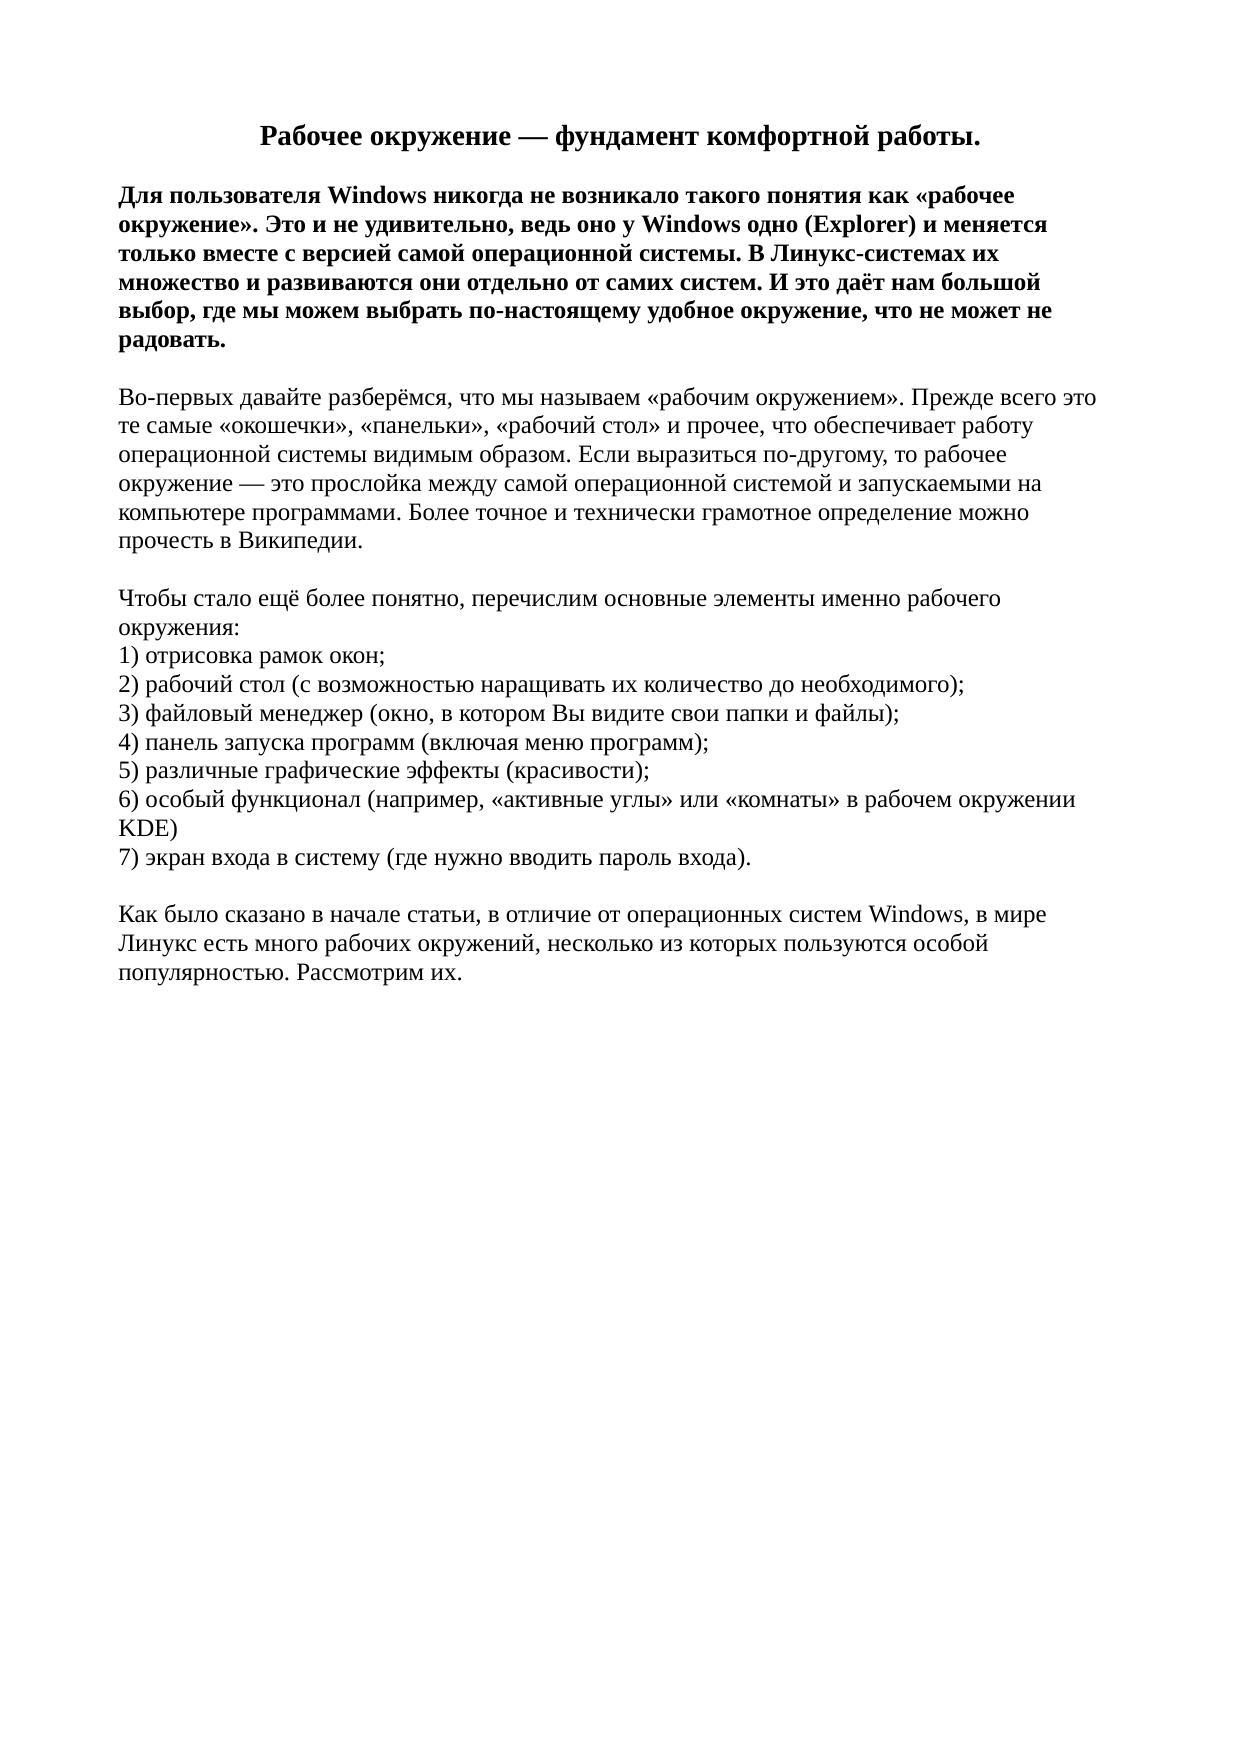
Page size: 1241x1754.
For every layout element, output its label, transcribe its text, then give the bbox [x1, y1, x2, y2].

text Чтобы стало ещё более понятно, перечислим основные элементы именно рабочего окружения: [118, 583, 1122, 640]
text Во-первых давайте разберёмся, что мы называем «рабочим окружением». Прежде всего это те самые «окошечки», «панельки», «рабочий стол» и прочее, что обеспечивает работу операционной системы видимым образом. Если выразиться по-другому, то рабочее окружение — это прослойка между самой операционной системой и запускаемыми на компьютере программами. Более точное и технически грамотное определение можно прочесть в Википедии. [118, 382, 1122, 554]
text Как было сказано в начале статьи, в отличие от операционных систем Windows, в мире Линукс есть много рабочих окружений, несколько из которых пользуются особой популярностью. Рассмотрим их. [118, 899, 1122, 985]
text 4) панель запуска программ (включая меню программ); [118, 727, 1122, 755]
text Для пользователя Windows никогда не возникало такого понятия как «рабочее окружение». Это и не удивительно, ведь оно у Windows одно (Explorer) и меняется только вместе с версией самой операционной системы. В Линукс-системах их множество и развиваются они отдельно от самих систем. И это даёт нам большой выбор, где мы можем выбрать по-настоящему удобное окружение, что не может не радовать. [118, 180, 1122, 353]
text 2) рабочий стол (с возможностью наращивать их количество до необходимого); [118, 669, 1122, 698]
text 6) особый функционал (например, «активные углы» или «комнаты» в рабочем окружении KDE) 7) экран входа в систему (где нужно вводить пароль входа). [118, 784, 1122, 870]
text 3) файловый менеджер (окно, в котором Вы видите свои папки и файлы); [118, 698, 1122, 727]
text 5) различные графические эффекты (красивости); [118, 755, 1122, 784]
text 1) отрисовка рамок окон; [118, 640, 1122, 669]
text Рабочее окружение — фундамент комфортной работы. [118, 118, 1122, 152]
